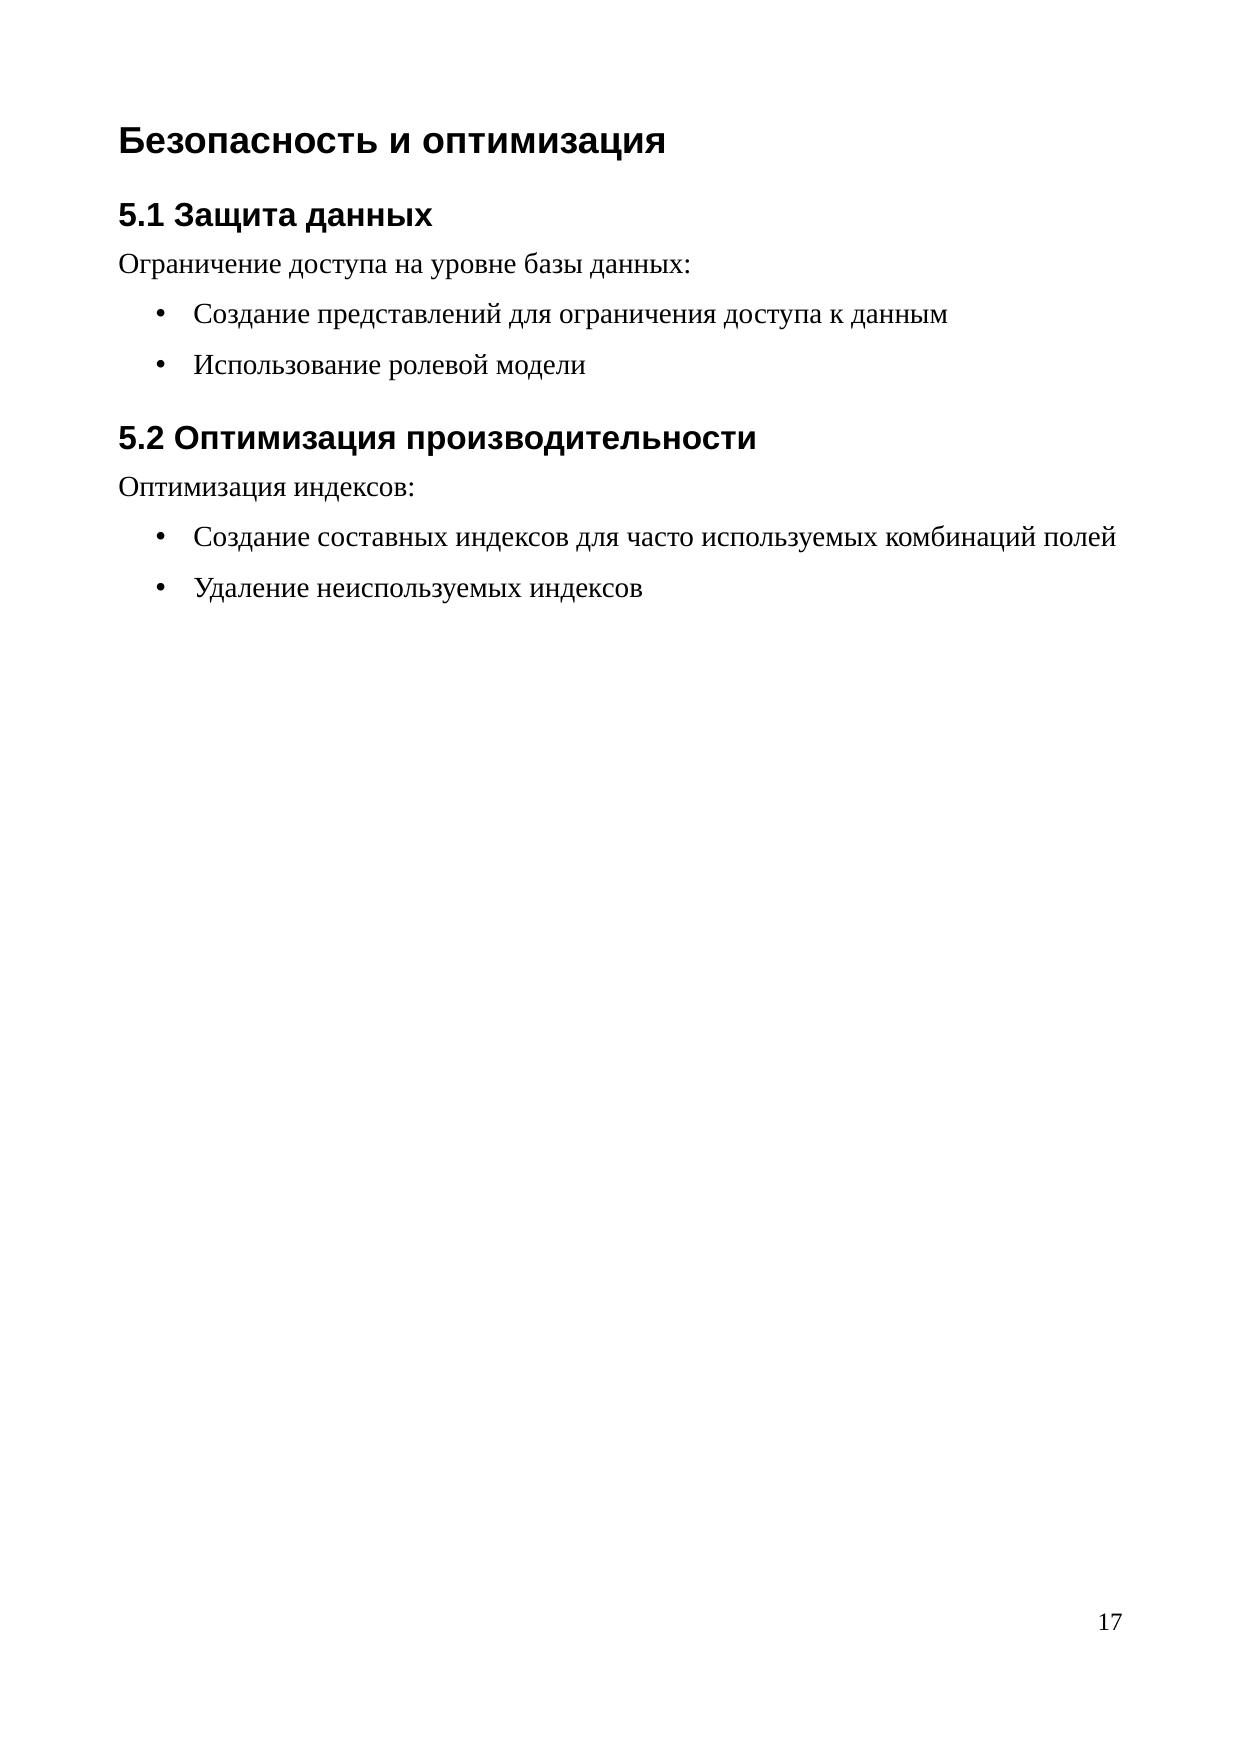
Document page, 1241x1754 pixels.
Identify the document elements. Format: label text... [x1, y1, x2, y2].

subtitle 5.2 Оптимизация производительности [118, 418, 1122, 457]
subtitle Безопасность и оптимизация [118, 119, 1122, 162]
subtitle 5.1 Защита данных [118, 195, 1122, 234]
list Использование ролевой модели [156, 347, 1122, 381]
text Ограничение доступа на уровне базы данных: [118, 246, 1122, 280]
text Оптимизация индексов: [118, 469, 1122, 503]
list Создание составных индексов для часто используемых комбинаций полей [156, 519, 1122, 553]
list Создание представлений для ограничения доступа к данным [156, 296, 1122, 330]
list Удаление неиспользуемых индексов [156, 570, 1122, 603]
